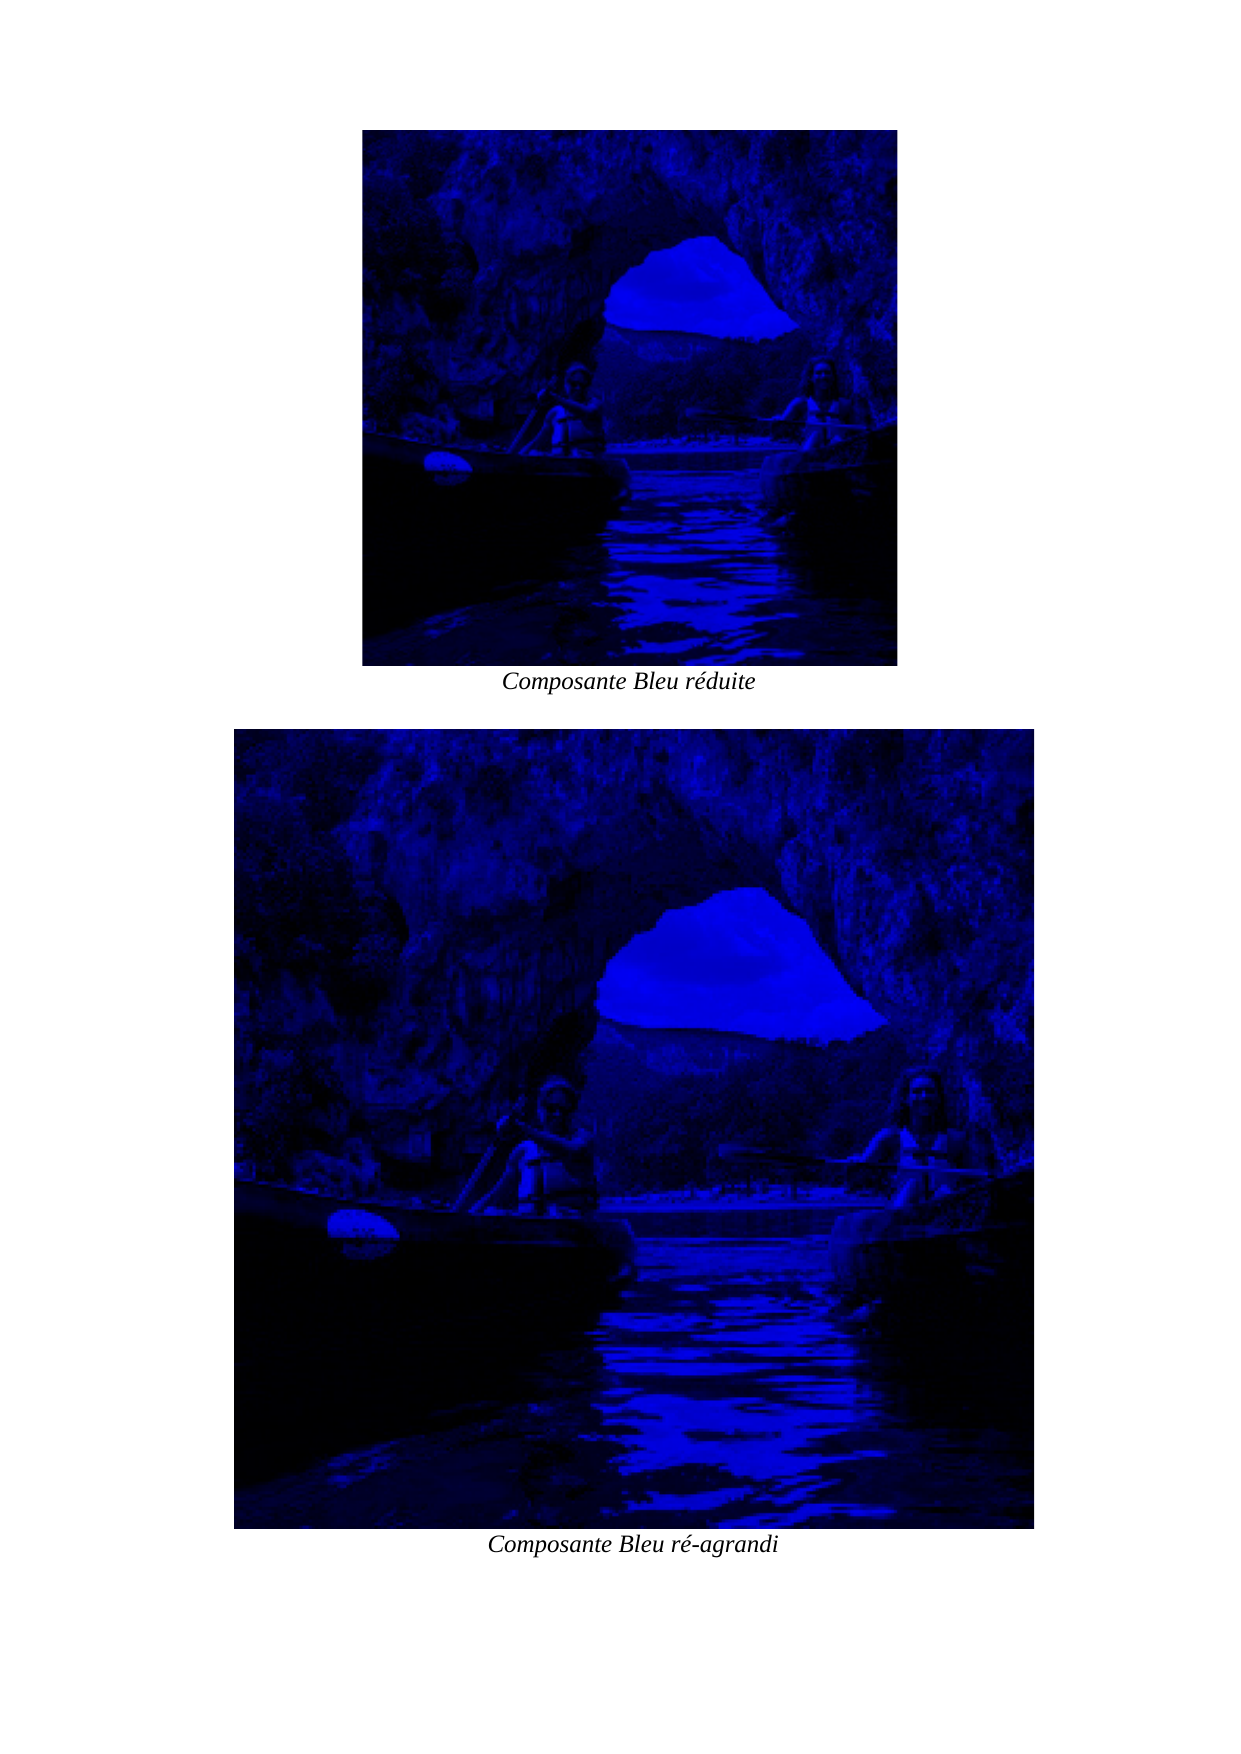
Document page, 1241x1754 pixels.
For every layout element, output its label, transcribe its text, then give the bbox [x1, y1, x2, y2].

picture [234, 729, 1035, 1529]
picture [362, 130, 898, 666]
text Composante Bleu ré-agrandi [234, 1529, 1034, 1558]
text Composante Bleu réduite [362, 666, 897, 694]
